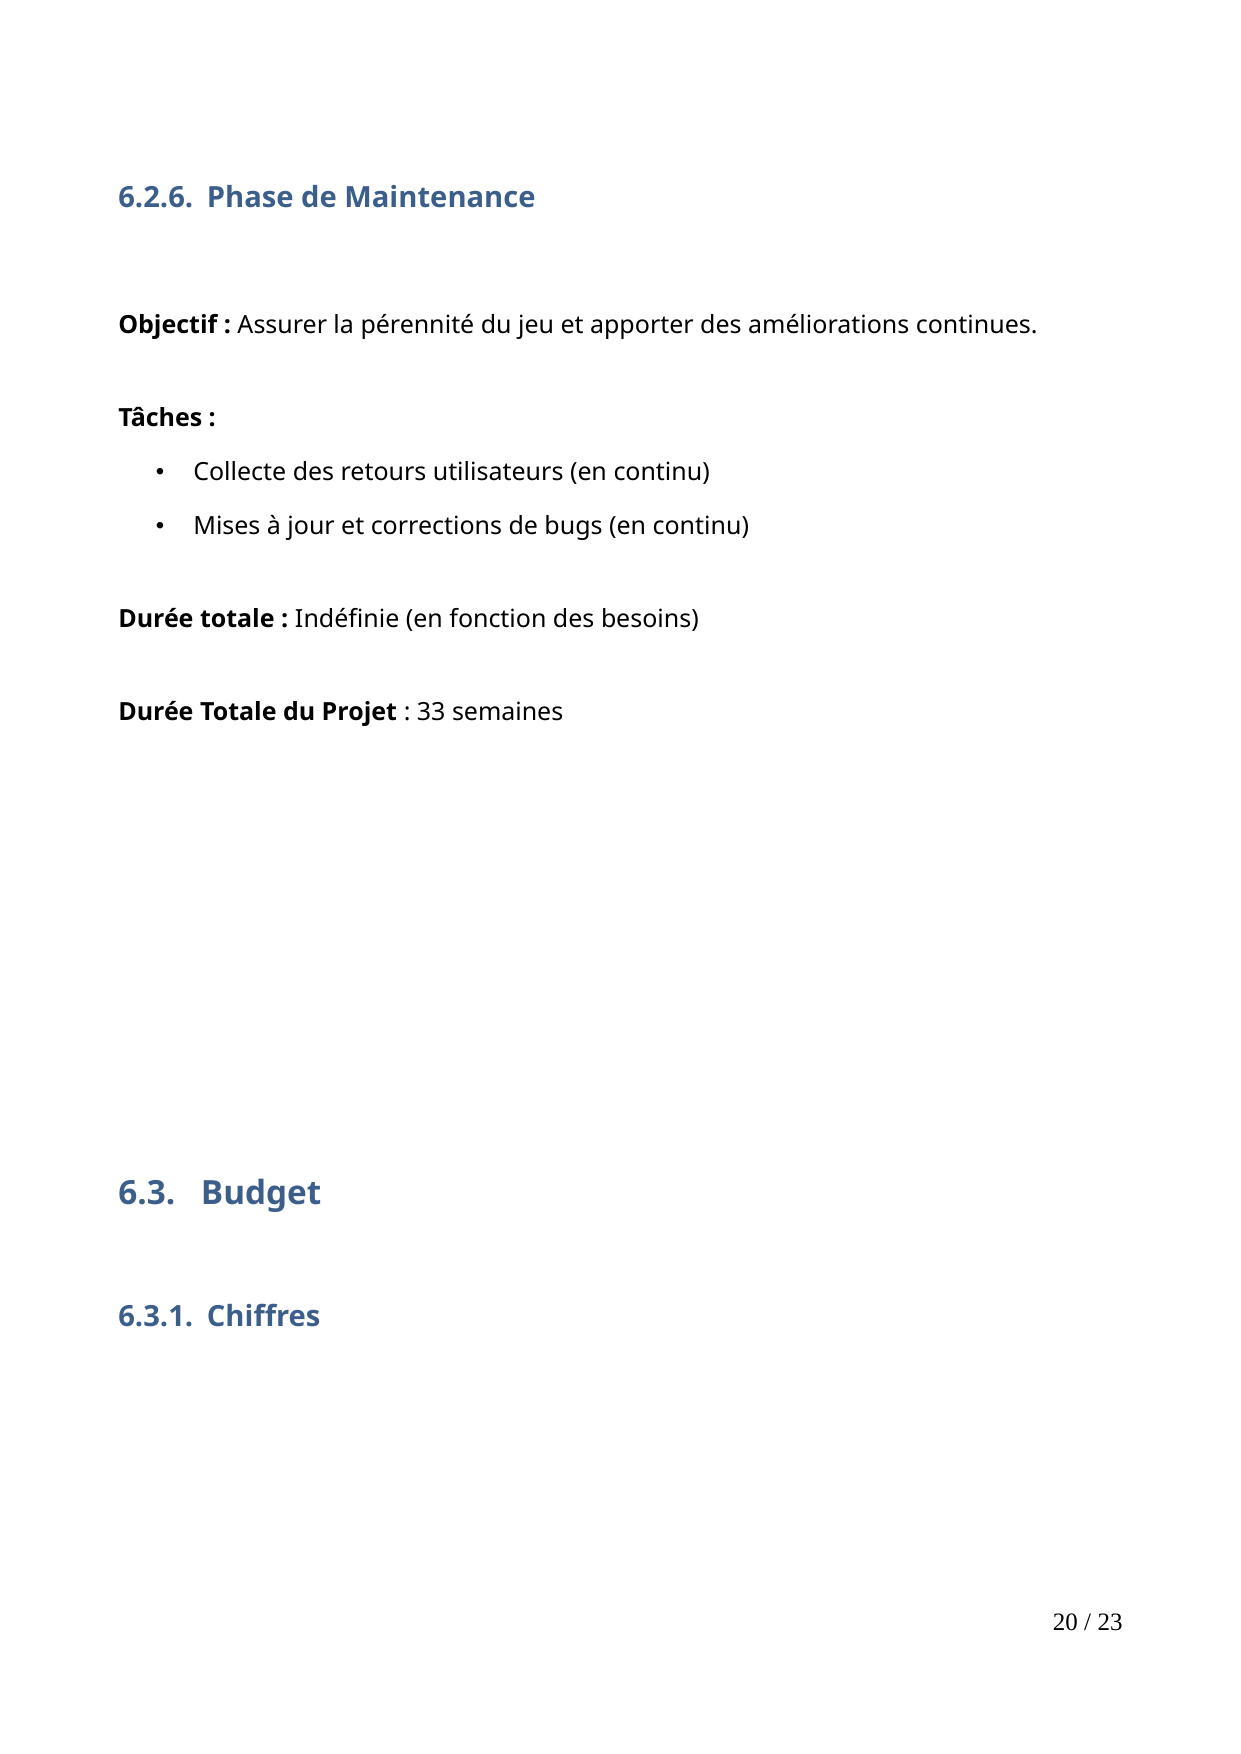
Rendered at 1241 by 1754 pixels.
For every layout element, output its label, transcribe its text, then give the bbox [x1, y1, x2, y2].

text Tâches : [118, 361, 1122, 434]
subtitle Budget [118, 1169, 1122, 1214]
list Mises à jour et corrections de bugs (en continu) [156, 507, 1122, 541]
text Durée totale : Indéfinie (en fonction des besoins) [118, 561, 1122, 634]
text Objectif : Assurer la pérennité du jeu et apporter des améliorations continues. [118, 228, 1122, 341]
text Durée Totale du Projet : 33 semaines [118, 654, 1122, 727]
subtitle Phase de Maintenance [118, 176, 1122, 216]
list Collecte des retours utilisateurs (en continu) [156, 453, 1122, 488]
subtitle Chiffres [118, 1295, 1122, 1335]
